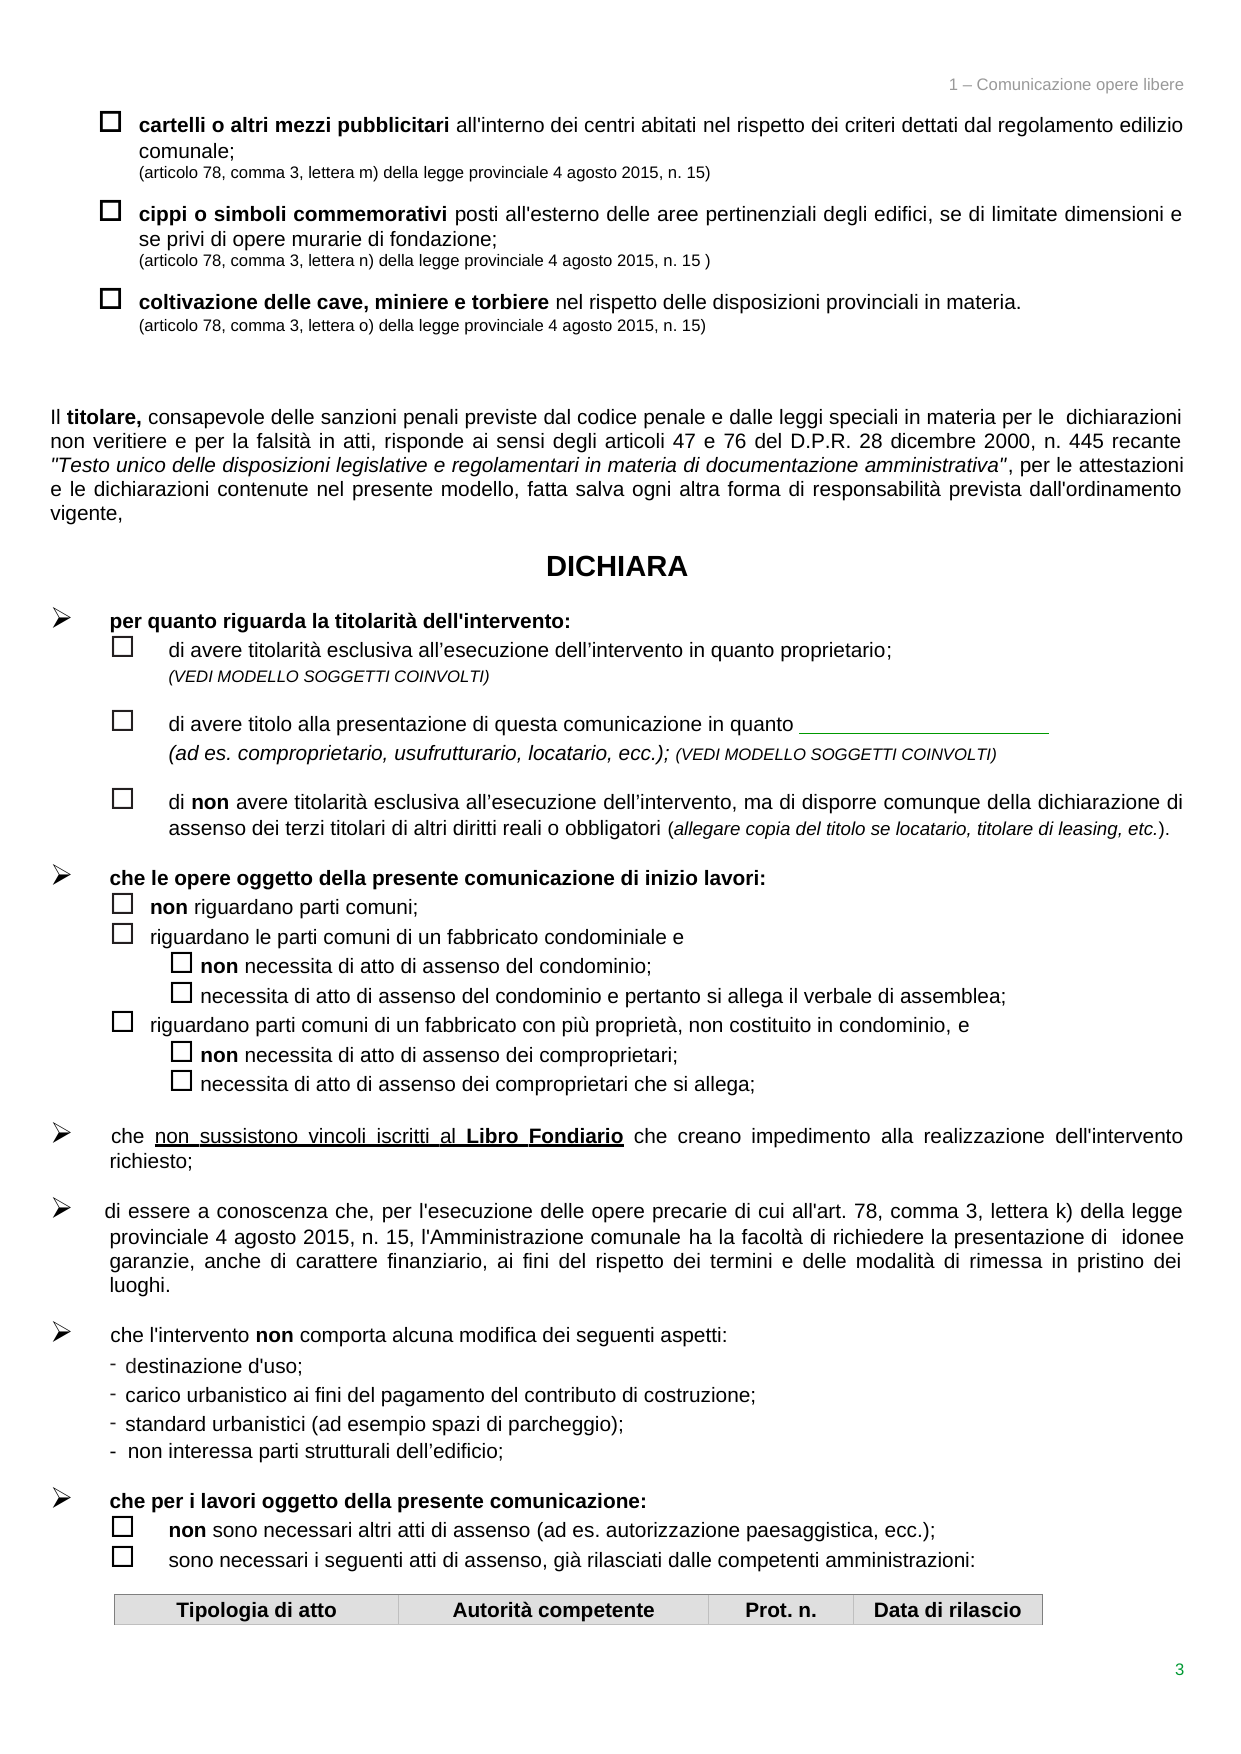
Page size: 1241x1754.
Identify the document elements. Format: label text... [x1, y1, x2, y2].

table_header Autorità competente [399, 1595, 708, 1624]
list  non necessita di atto di assenso dei comproprietari; [109, 1042, 1184, 1068]
list  riguardano le parti comuni di un fabbricato condominiale e [88, 924, 1184, 950]
list (articolo 78, comma 3, lettera o) della legge provinciale 4 agosto 2015, n. 15) [97, 316, 1184, 335]
text DICHIARA [50, 549, 1184, 583]
table_header Data di rilascio [854, 1595, 1042, 1624]
text  di non avere titolarità esclusiva all’esecuzione dell’intervento, ma di disporre comunque della dichiarazione di assenso dei terzi titolari di altri diritti reali o obbligatori (allegare copia del titolo se locatario, titolare di leasing, etc.). [109, 789, 1184, 840]
list cippi o simboli commemorativi posti all'esterno delle aree pertinenziali degli edifici, se di limitate dimensioni e se privi di opere murarie di fondazione; [97, 201, 1184, 251]
text  di avere titolo alla presentazione di questa comunicazione in quanto [109, 711, 1184, 737]
list - carico urbanistico ai fini del pagamento del contributo di costruzione; [50, 1381, 1184, 1407]
text  di avere titolarità esclusiva all’esecuzione dell’intervento in quanto proprietario; [109, 637, 1184, 664]
list che l'intervento non comporta alcuna modifica dei seguenti aspetti: [50, 1322, 1184, 1348]
list  necessita di atto di assenso dei comproprietari che si allega; [109, 1071, 1184, 1098]
table_header Prot. n. [709, 1595, 853, 1624]
list che non sussistono vincoli iscritti al Libro Fondiario che creano impedimento alla realizzazione dell'intervento richiesto; [50, 1123, 1184, 1173]
list - standard urbanistici (ad esempio spazi di parcheggio); [50, 1410, 1184, 1436]
text Il titolare, consapevole delle sanzioni penali previste dal codice penale e dalle leggi speciali in materia per le dichiarazioni non veritiere e per la falsità in atti, risponde ai sensi degli articoli 47 e 76 del D.P.R. 28 dicembre 2000, n. 445 recante "Testo unico delle disposizioni legislative e regolamentari in materia di documentazione amministrativa", per le attestazioni e le dichiarazioni contenute nel presente modello, fatta salva ogni altra forma di responsabilità prevista dall'ordinamento vigente, [50, 404, 1184, 524]
list  non necessita di atto di assenso del condominio; [109, 953, 1184, 980]
table_header Tipologia di atto [115, 1595, 398, 1624]
list  necessita di atto di assenso del condominio e pertanto si allega il verbale di assemblea; [109, 983, 1184, 1009]
list (articolo 78, comma 3, lettera m) della legge provinciale 4 agosto 2015, n. 15) [97, 162, 1184, 182]
text  non sono necessari altri atti di assenso (ad es. autorizzazione paesaggistica, ecc.); [109, 1517, 1184, 1544]
list che per i lavori oggetto della presente comunicazione: [50, 1488, 1184, 1514]
list per quanto riguarda la titolarità dell'intervento: [50, 608, 1184, 634]
list - non interessa parti strutturali dell’edificio; [50, 1439, 1184, 1463]
list che le opere oggetto della presente comunicazione di inizio lavori: [50, 865, 1184, 891]
list coltivazione delle cave, miniere e torbiere nel rispetto delle disposizioni provinciali in materia. [97, 289, 1184, 316]
list - destinazione d'uso; [50, 1351, 1184, 1378]
list  riguardano parti comuni di un fabbricato con più proprietà, non costituito in condominio, e [50, 1012, 1184, 1039]
list cartelli o altri mezzi pubblicitari all'interno dei centri abitati nel rispetto dei criteri dettati dal regolamento edilizio comunale; [97, 112, 1184, 162]
list  non riguardano parti comuni; [88, 894, 1184, 921]
text  sono necessari i seguenti atti di assenso, già rilasciati dalle competenti amministrazioni: [109, 1547, 1184, 1573]
list di essere a conoscenza che, per l'esecuzione delle opere precarie di cui all'art. 78, comma 3, lettera k) della legge provinciale 4 agosto 2015, n. 15, l'Amministrazione comunale ha la facoltà di richiedere la presentazione di idonee garanzie, anche di carattere finanziario, ai fini del rispetto dei termini e delle modalità di rimessa in pristino dei luoghi. [50, 1198, 1184, 1297]
text (VEDI MODELLO SOGGETTI COINVOLTI) [109, 667, 1184, 686]
text (ad es. comproprietario, usufrutturario, locatario, ecc.); (VEDI MODELLO SOGGETTI COINVOLTI) [109, 740, 1184, 764]
list (articolo 78, comma 3, lettera n) della legge provinciale 4 agosto 2015, n. 15 ) [97, 251, 1184, 270]
